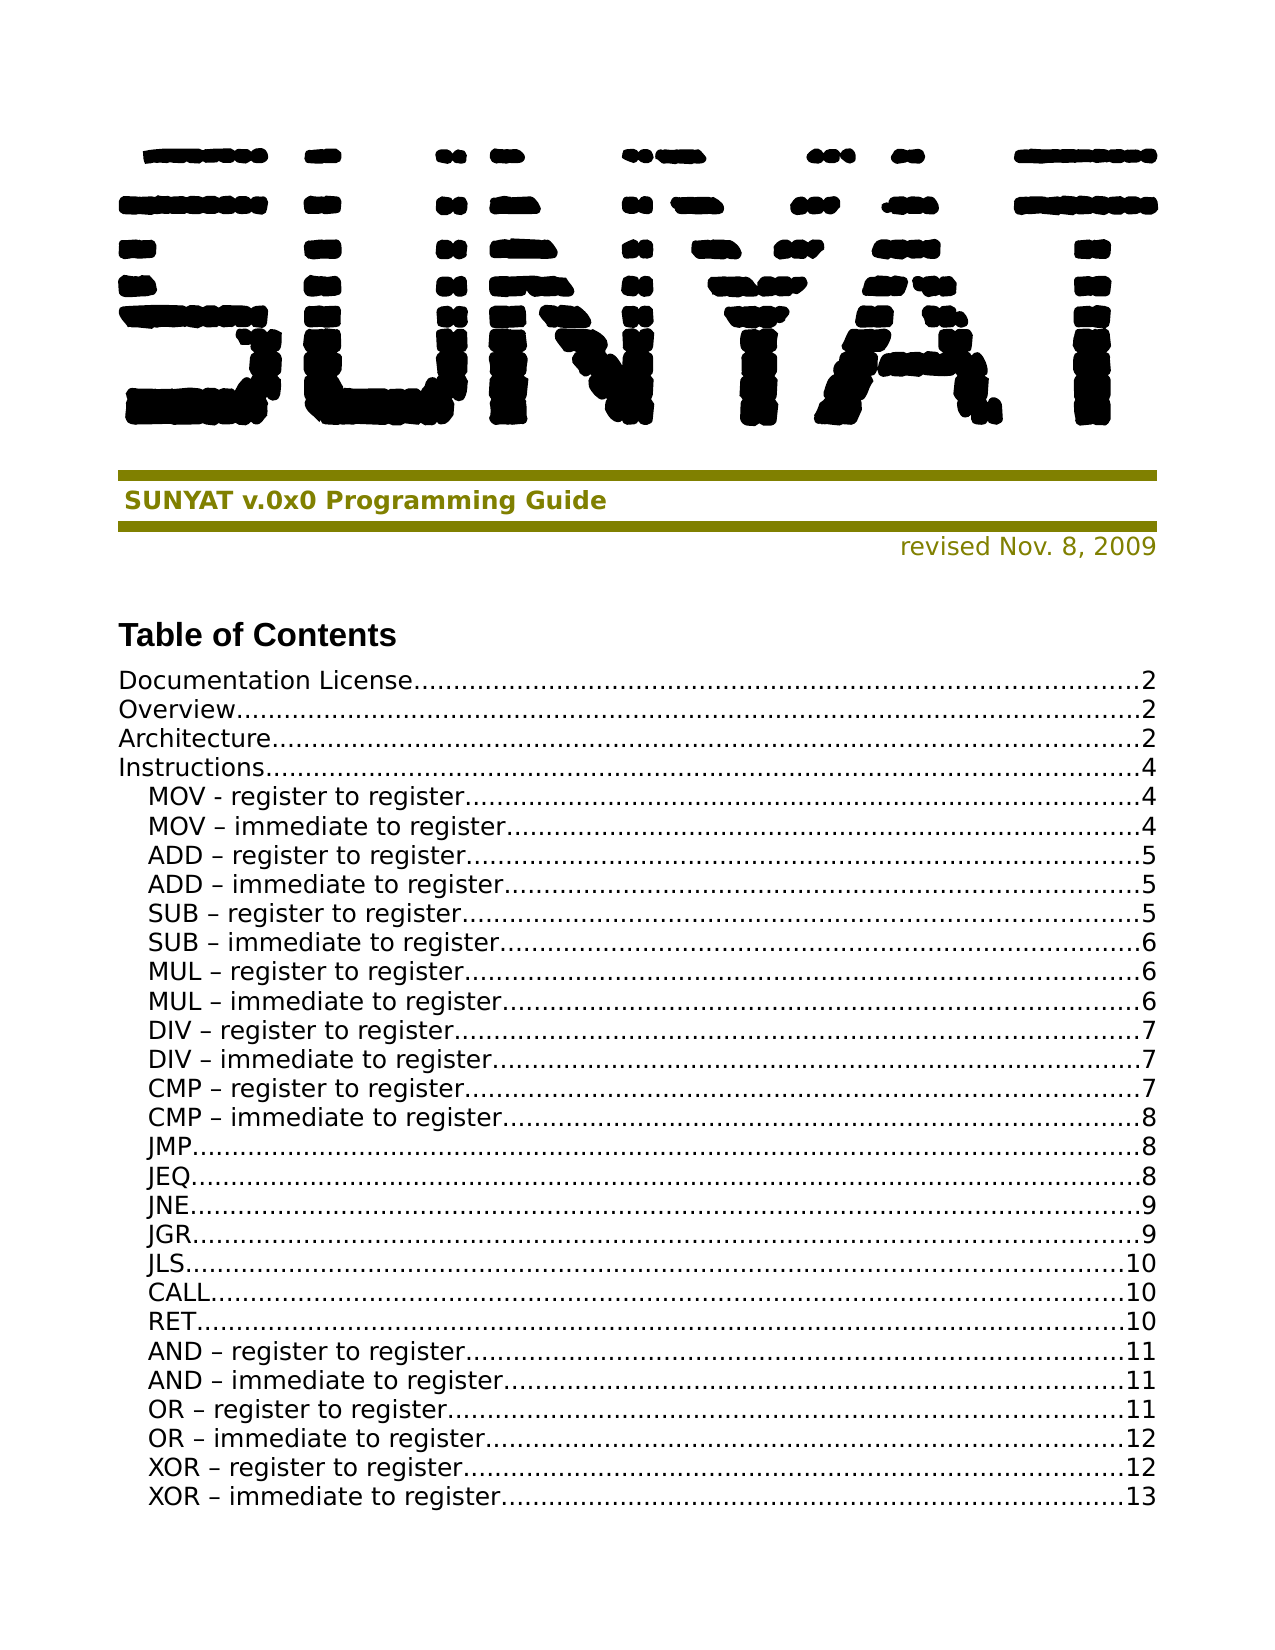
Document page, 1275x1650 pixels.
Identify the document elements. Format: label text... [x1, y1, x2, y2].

text JMP 8 [148, 1133, 1157, 1162]
text revised Nov. 8, 2009 [118, 532, 1157, 561]
text MUL – immediate to register 6 [148, 987, 1157, 1016]
text AND – register to register 11 [148, 1337, 1157, 1366]
text MOV - register to register 4 [148, 783, 1157, 812]
text ADD – immediate to register 5 [148, 870, 1157, 899]
text Documentation License 2 [118, 666, 1157, 695]
text MOV – immediate to register 4 [148, 812, 1157, 841]
text OR – register to register 11 [148, 1395, 1157, 1424]
text OR – immediate to register 12 [148, 1424, 1157, 1453]
text JLS 10 [148, 1249, 1157, 1278]
text XOR – register to register 12 [148, 1453, 1157, 1483]
text JGR 9 [148, 1220, 1157, 1249]
text XOR – immediate to register 13 [148, 1483, 1157, 1512]
text ADD – register to register 5 [148, 841, 1157, 870]
text SUB – register to register 5 [148, 899, 1157, 928]
table_header SUNYAT v.0x0 Programming Guide [118, 481, 1157, 521]
text Overview 2 [118, 695, 1157, 724]
text MUL – register to register 6 [148, 958, 1157, 987]
subtitle Table of Contents [118, 615, 1157, 653]
text JNE 9 [148, 1191, 1157, 1220]
text SUB – immediate to register 6 [148, 928, 1157, 958]
text Instructions 4 [118, 753, 1157, 783]
text DIV – register to register 7 [148, 1016, 1157, 1045]
text JEQ 8 [148, 1162, 1157, 1191]
text RET 10 [148, 1308, 1157, 1337]
text CMP – immediate to register 8 [148, 1103, 1157, 1133]
text AND – immediate to register 11 [148, 1366, 1157, 1395]
text DIV – immediate to register 7 [148, 1045, 1157, 1074]
text CALL 10 [148, 1278, 1157, 1308]
text CMP – register to register 7 [148, 1074, 1157, 1103]
text Architecture 2 [118, 724, 1157, 753]
